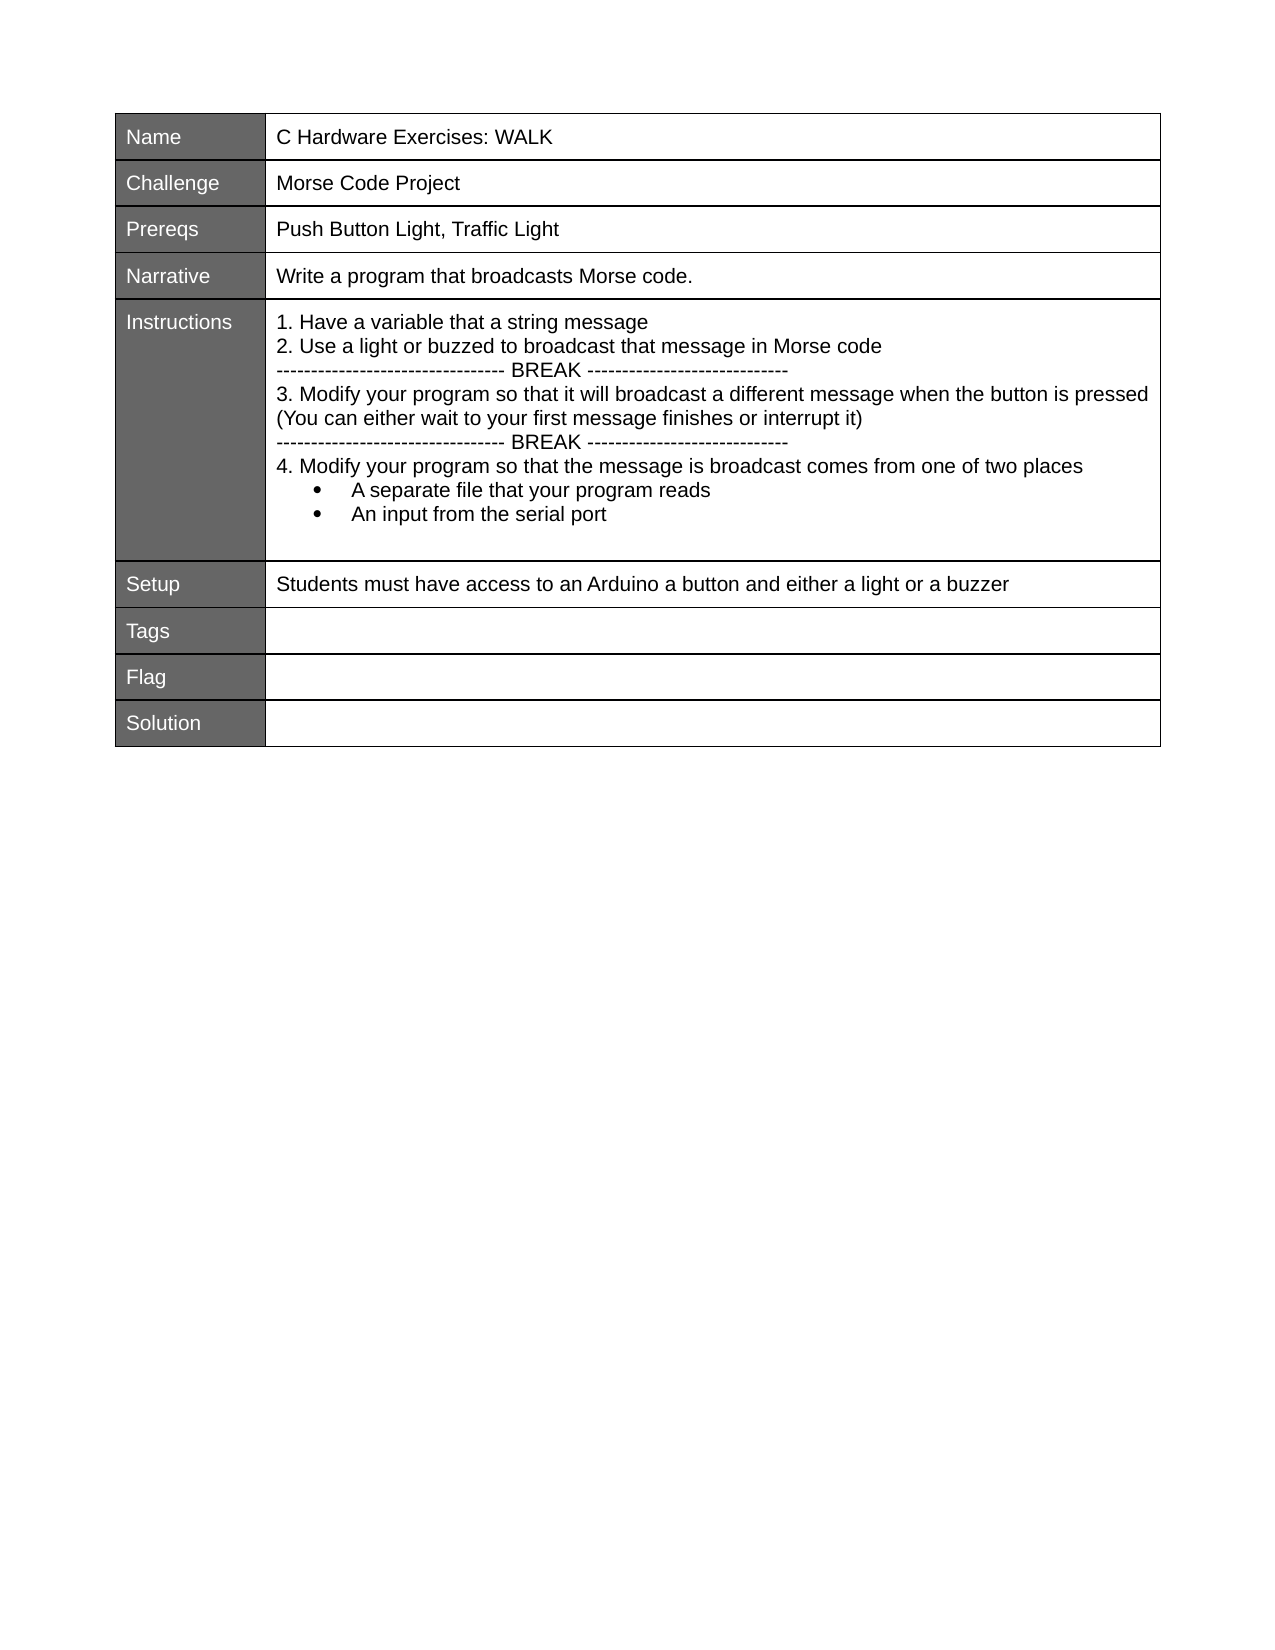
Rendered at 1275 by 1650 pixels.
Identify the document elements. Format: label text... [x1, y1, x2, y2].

table_header C Hardware Exercises: WALK [266, 114, 1160, 159]
table_cell Students must have access to an Arduino a button and either a light or a buzzer [266, 562, 1160, 606]
table_header Name [116, 114, 265, 159]
table_cell Push Button Light, Traffic Light [266, 207, 1160, 252]
table_cell 1. Have a variable that a string message 2. Use a light or buzzed to broadcast that message in Morse code --------------------------------- BREAK ----------------------------- 3. Modify your program so that it will broadcast a different message when the button is pressed (You can either wait to your first message finishes or interrupt it) --------------------------------- BREAK ----------------------------- 4. Modify your program so that the message is broadcast comes from one of two places A separate file that your program reads An input from the serial port [266, 300, 1160, 560]
table_cell [266, 655, 1160, 699]
table_cell Prereqs [116, 207, 265, 252]
table_cell Instructions [116, 300, 265, 560]
table_cell Setup [116, 562, 265, 606]
table_cell Narrative [116, 253, 265, 298]
table_cell [266, 701, 1160, 746]
table_cell Challenge [116, 161, 265, 205]
table_cell [266, 608, 1160, 653]
table_cell Morse Code Project [266, 161, 1160, 205]
table_cell Tags [116, 608, 265, 653]
table_cell Solution [116, 701, 265, 746]
table_cell Flag [116, 655, 265, 699]
table_cell Write a program that broadcasts Morse code. [266, 253, 1160, 298]
